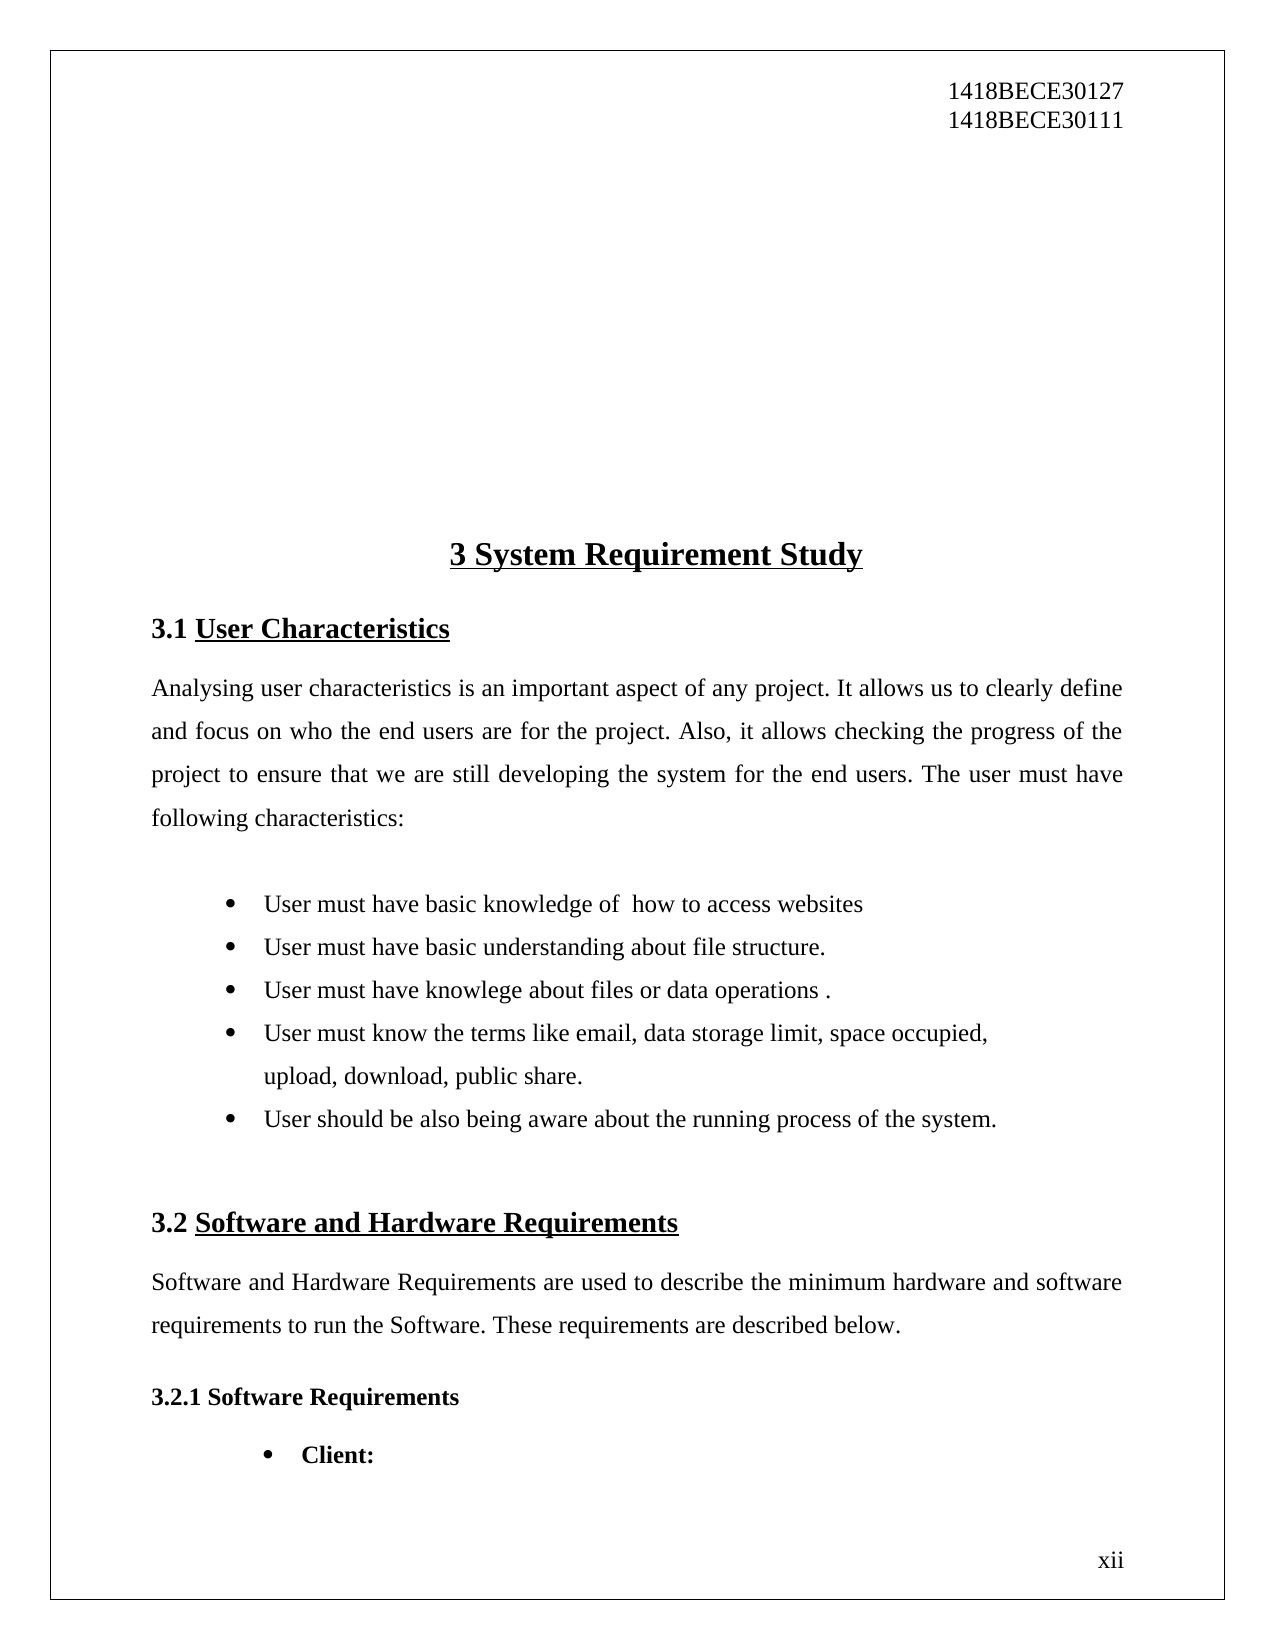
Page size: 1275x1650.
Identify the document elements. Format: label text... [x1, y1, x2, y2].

text Analysing user characteristics is an important aspect of any project. It allows us to clearly define and focus on who the end users are for the project. Also, it allows checking the progress of the project to ensure that we are still developing the system for the end users. The user must have following characteristics: [151, 673, 1124, 831]
list User should be also being aware about the running process of the system. [226, 1104, 1124, 1133]
list User must know the terms like email, data storage limit, space occupied, [226, 1018, 1124, 1047]
text 3.2 Software and Hardware Requirements [151, 1205, 1124, 1239]
list User must have basic understanding about file structure. [226, 932, 1124, 961]
list User must have basic knowledge of how to access websites [226, 889, 1124, 918]
list upload, download, public share. [226, 1061, 1124, 1090]
list 3 System Requirement Study [151, 534, 1124, 573]
list User must have knowlege about files or data operations . [226, 975, 1124, 1004]
list Client: [263, 1440, 1124, 1469]
text 3.2.1 Software Requirements [151, 1382, 1124, 1411]
text Software and Hardware Requirements are used to describe the minimum hardware and software requirements to run the Software. These requirements are described below. [151, 1267, 1124, 1339]
text 3.1 User Characteristics [151, 611, 1124, 644]
